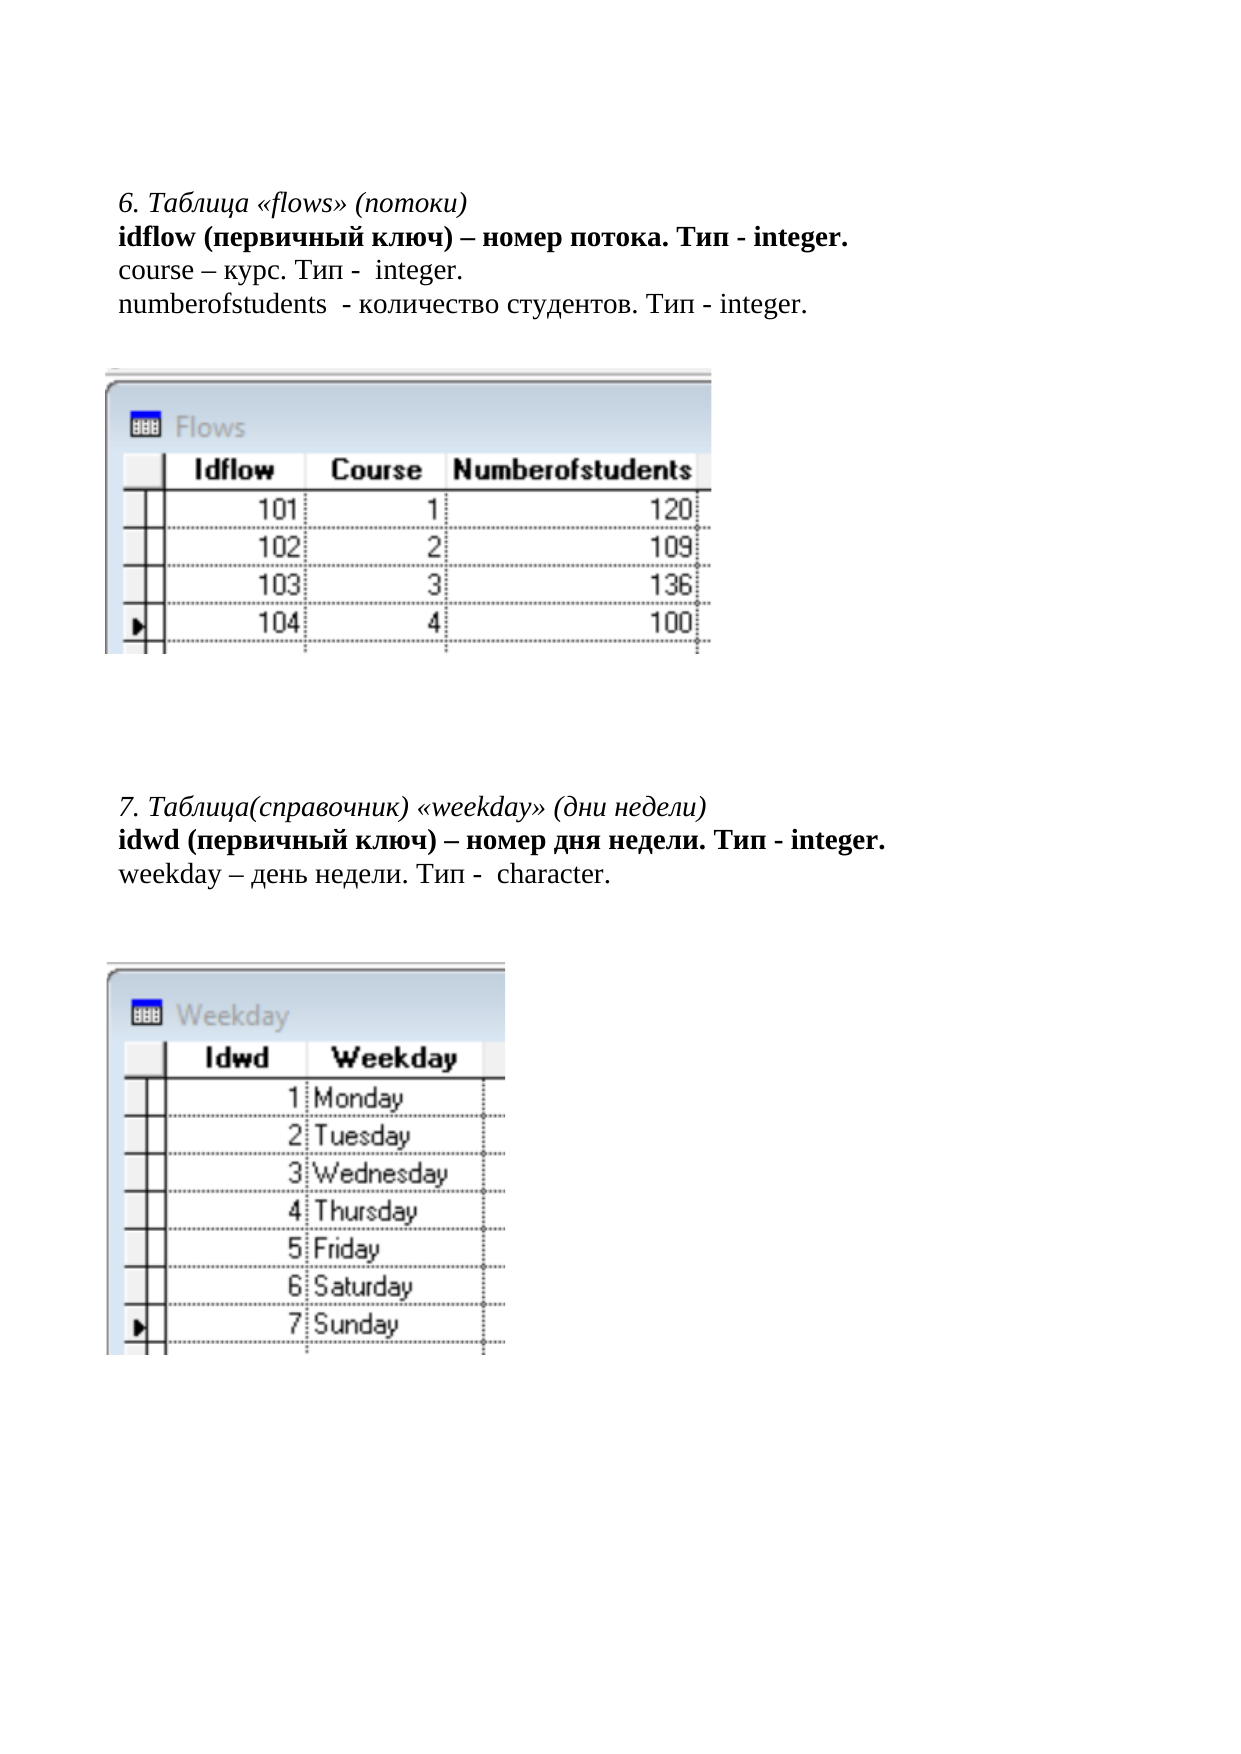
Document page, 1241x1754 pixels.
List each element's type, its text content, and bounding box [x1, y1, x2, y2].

text numberofstudents - количество студентов. Тип - integer. [118, 286, 1122, 319]
text course – курс. Тип - integer. [118, 252, 1122, 286]
picture [106, 962, 505, 1355]
text weekday – день недели. Тип - character. [118, 856, 1122, 889]
text idwd (первичный ключ) – номер дня недели. Тип - integer. [118, 822, 1122, 856]
text 7. Таблица(справочник) «weekday» (дни недели) [118, 789, 1122, 822]
text idflow (первичный ключ) – номер потока. Тип - integer. [118, 219, 1122, 252]
picture [105, 368, 712, 654]
text 6. Таблица «flows» (потоки) [118, 185, 1122, 219]
